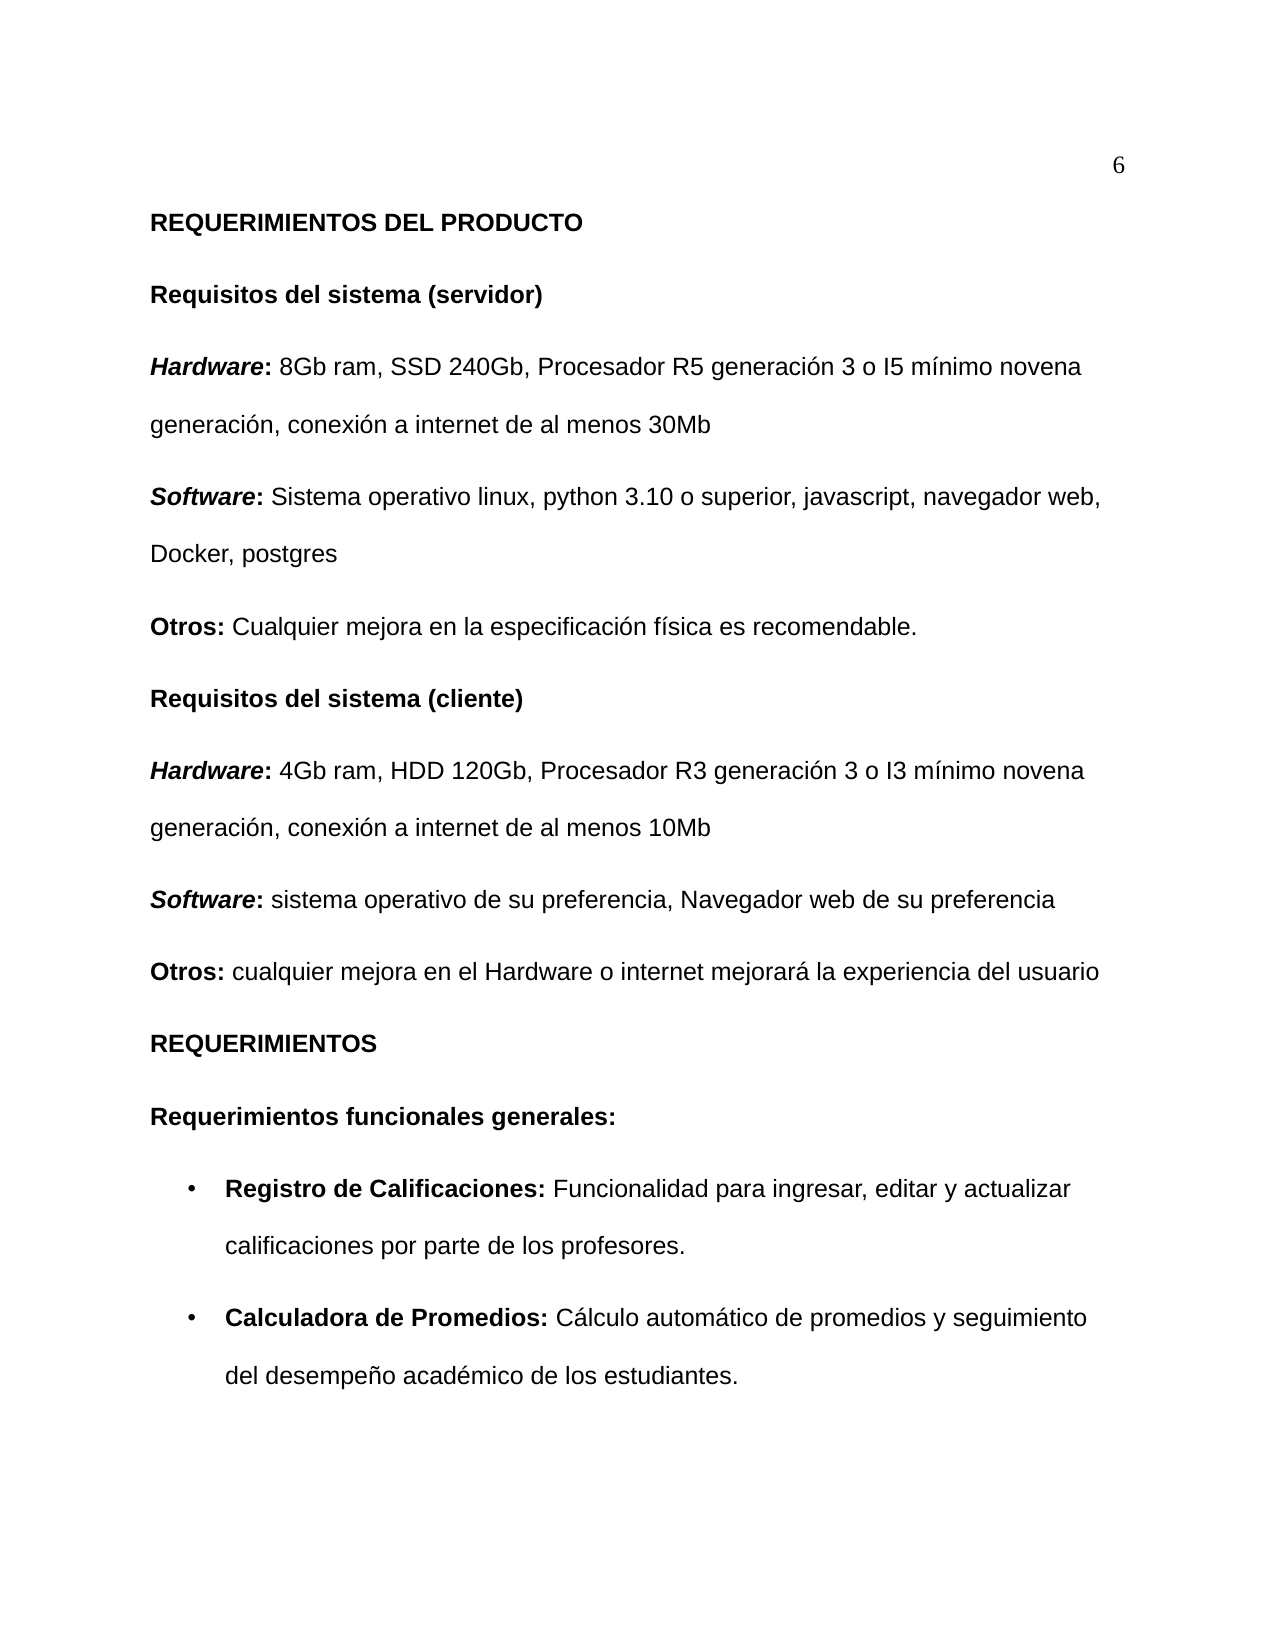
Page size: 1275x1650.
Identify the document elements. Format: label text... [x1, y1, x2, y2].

text Software: sistema operativo de su preferencia, Navegador web de su preferencia [150, 885, 1125, 914]
text Requisitos del sistema (cliente) [150, 684, 1125, 712]
list Calculadora de Promedios: Cálculo automático de promedios y seguimiento del desempeño académico de los estudiantes. [187, 1303, 1125, 1390]
text Software: Sistema operativo linux, python 3.10 o superior, javascript, navegador web, Docker, postgres [150, 482, 1125, 568]
text Otros: Cualquier mejora en la especificación física es recomendable. [150, 612, 1125, 640]
list Registro de Calificaciones: Funcionalidad para ingresar, editar y actualizar calificaciones por parte de los profesores. [187, 1174, 1125, 1260]
text Otros: cualquier mejora en el Hardware o internet mejorará la experiencia del usuario [150, 957, 1125, 986]
text REQUERIMIENTOS [150, 1029, 1125, 1058]
text Hardware: 8Gb ram, SSD 240Gb, Procesador R5 generación 3 o I5 mínimo novena generación, conexión a internet de al menos 30Mb [150, 352, 1125, 439]
text Hardware: 4Gb ram, HDD 120Gb, Procesador R3 generación 3 o I3 mínimo novena generación, conexión a internet de al menos 10Mb [150, 756, 1125, 842]
text REQUERIMIENTOS DEL PRODUCTO [150, 208, 1125, 237]
text Requerimientos funcionales generales: [150, 1102, 1125, 1130]
text Requisitos del sistema (servidor) [150, 280, 1125, 309]
